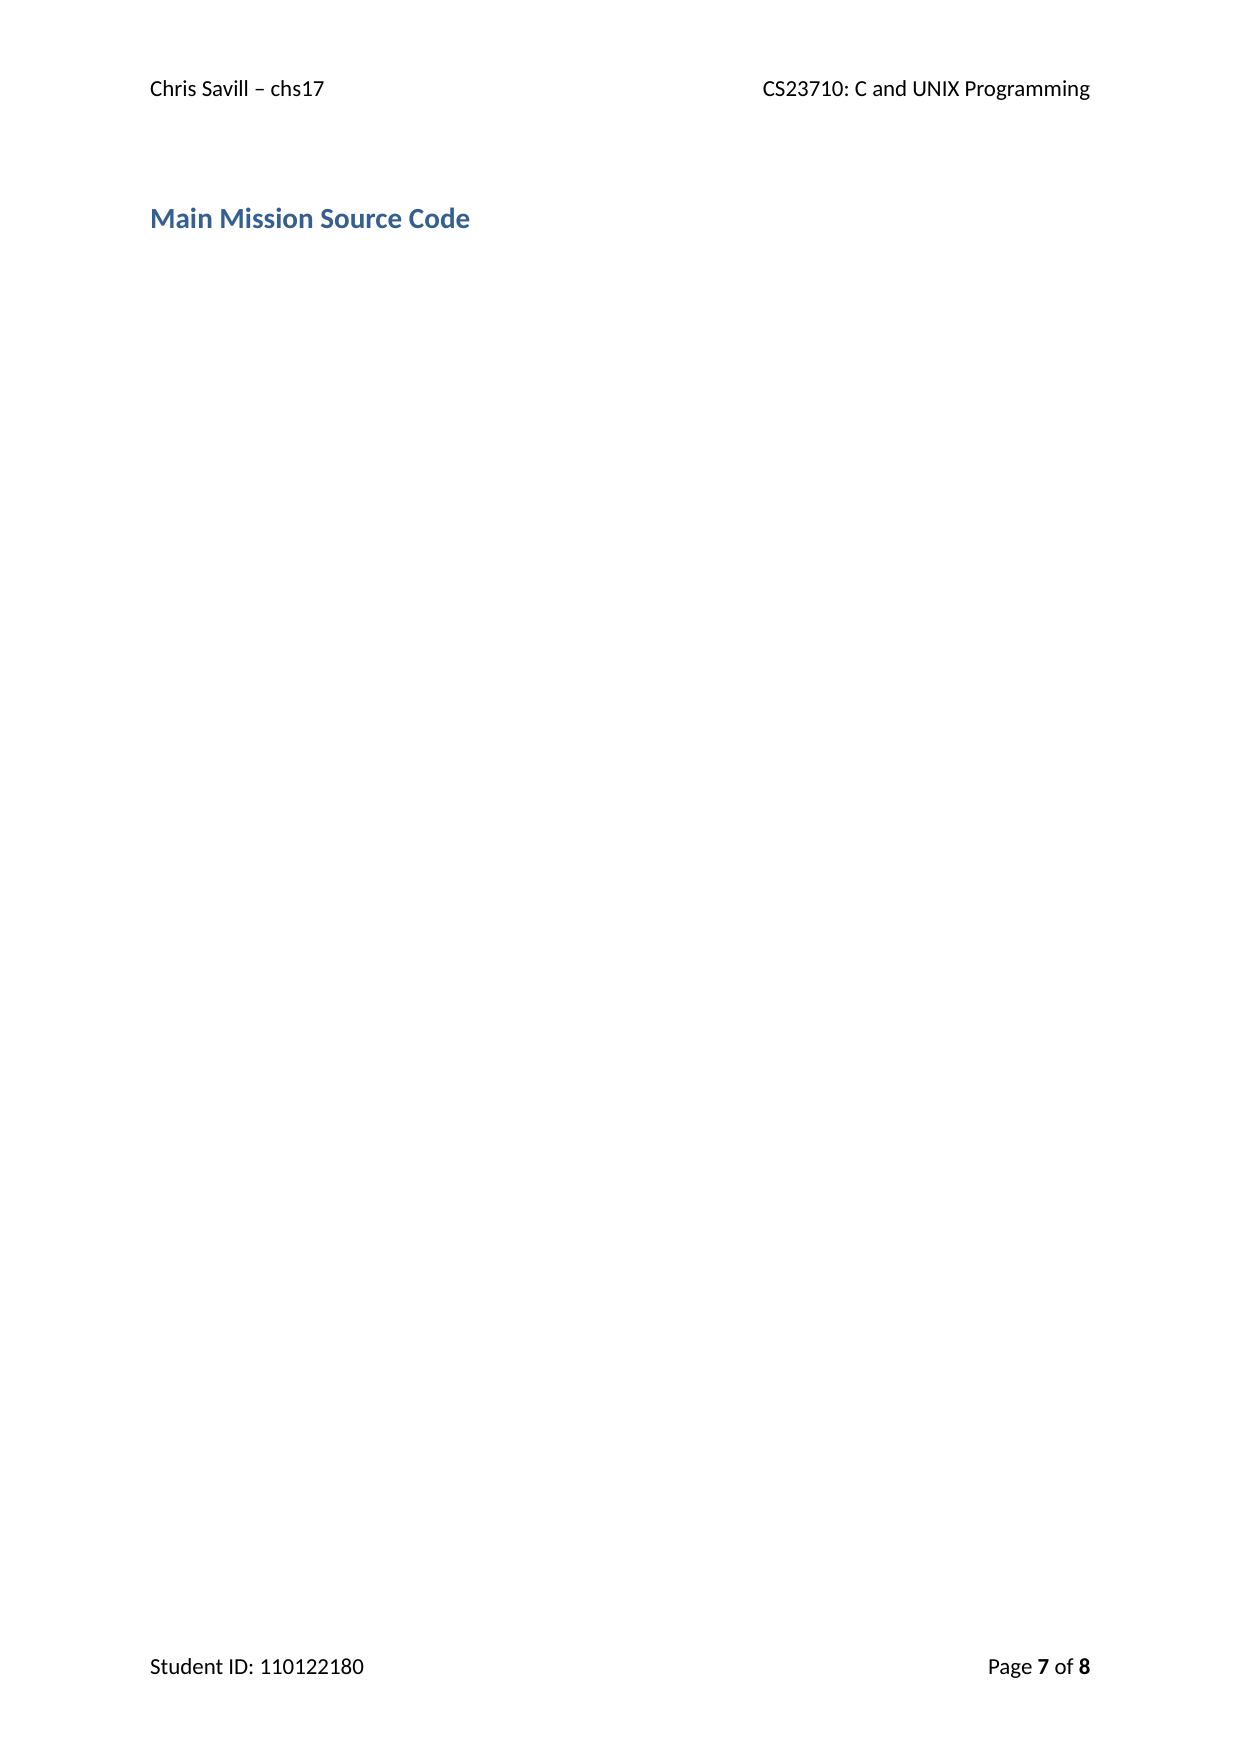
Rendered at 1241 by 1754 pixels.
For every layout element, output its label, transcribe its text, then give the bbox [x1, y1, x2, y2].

subtitle Main Mission Source Code [150, 200, 1090, 236]
